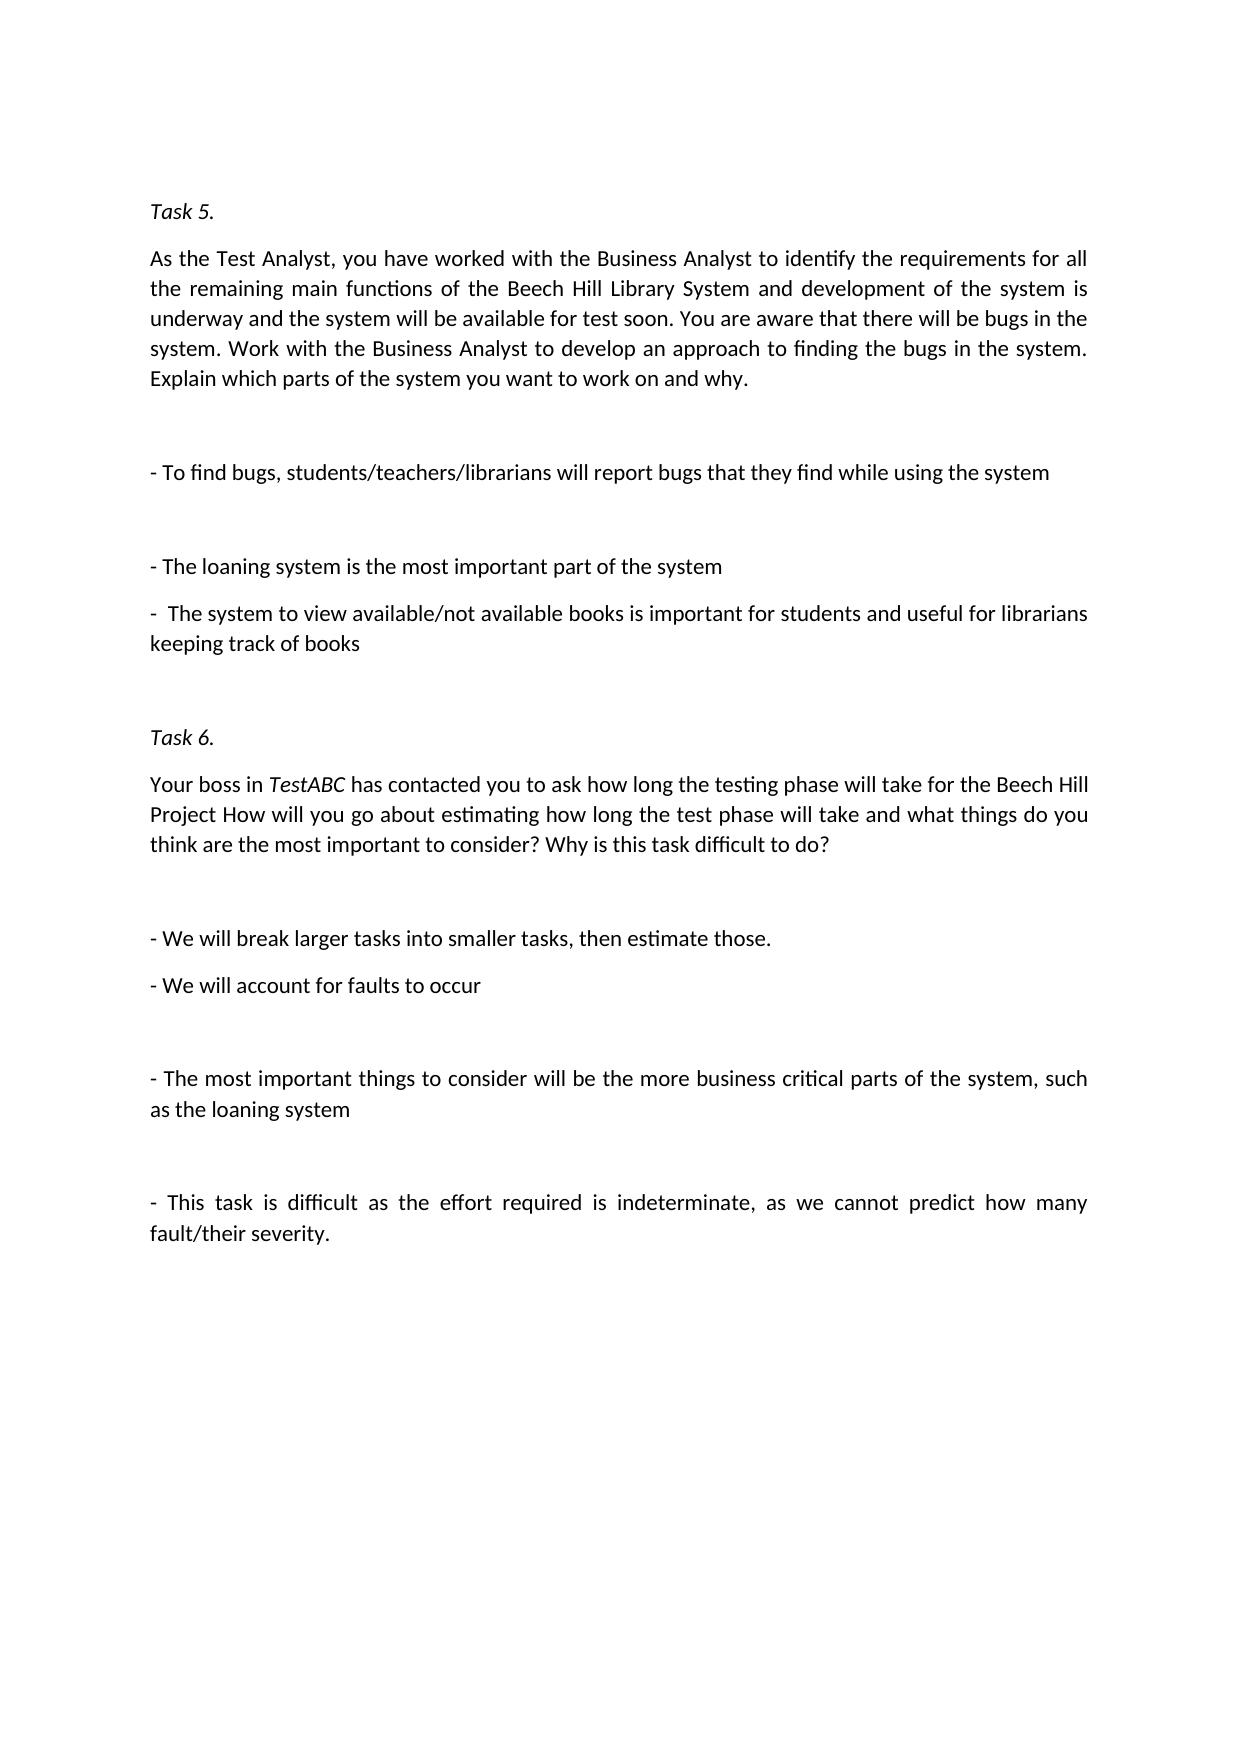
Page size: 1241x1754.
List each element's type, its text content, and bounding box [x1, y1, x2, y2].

text - We will account for faults to occur [150, 971, 1090, 999]
text - We will break larger tasks into smaller tasks, then estimate those. [150, 924, 1090, 952]
text - This task is difficult as the effort required is indeterminate, as we cannot predict how many fault/their severity. [150, 1188, 1090, 1247]
text As the Test Analyst, you have worked with the Business Analyst to identify the requirements for all the remaining main functions of the Beech Hill Library System and development of the system is underway and the system will be available for test soon. You are aware that there will be bugs in the system. Work with the Business Analyst to develop an approach to finding the bugs in the system. Explain which parts of the system you want to work on and why. [150, 244, 1090, 393]
text - The loaning system is the most important part of the system [150, 552, 1090, 580]
text - To find bugs, students/teachers/librarians will report bugs that they find while using the system [150, 458, 1090, 486]
text Your boss in TestABC has contacted you to ask how long the testing phase will take for the Beech Hill Project How will you go about estimating how long the test phase will take and what things do you think are the most important to consider? Why is this task difficult to do? [150, 770, 1090, 858]
text - The most important things to consider will be the more business critical parts of the system, such as the loaning system [150, 1064, 1090, 1123]
text Task 6. [150, 723, 1090, 751]
text - The system to view available/not available books is important for students and useful for librarians keeping track of books [150, 599, 1090, 657]
text Task 5. [150, 197, 1090, 225]
